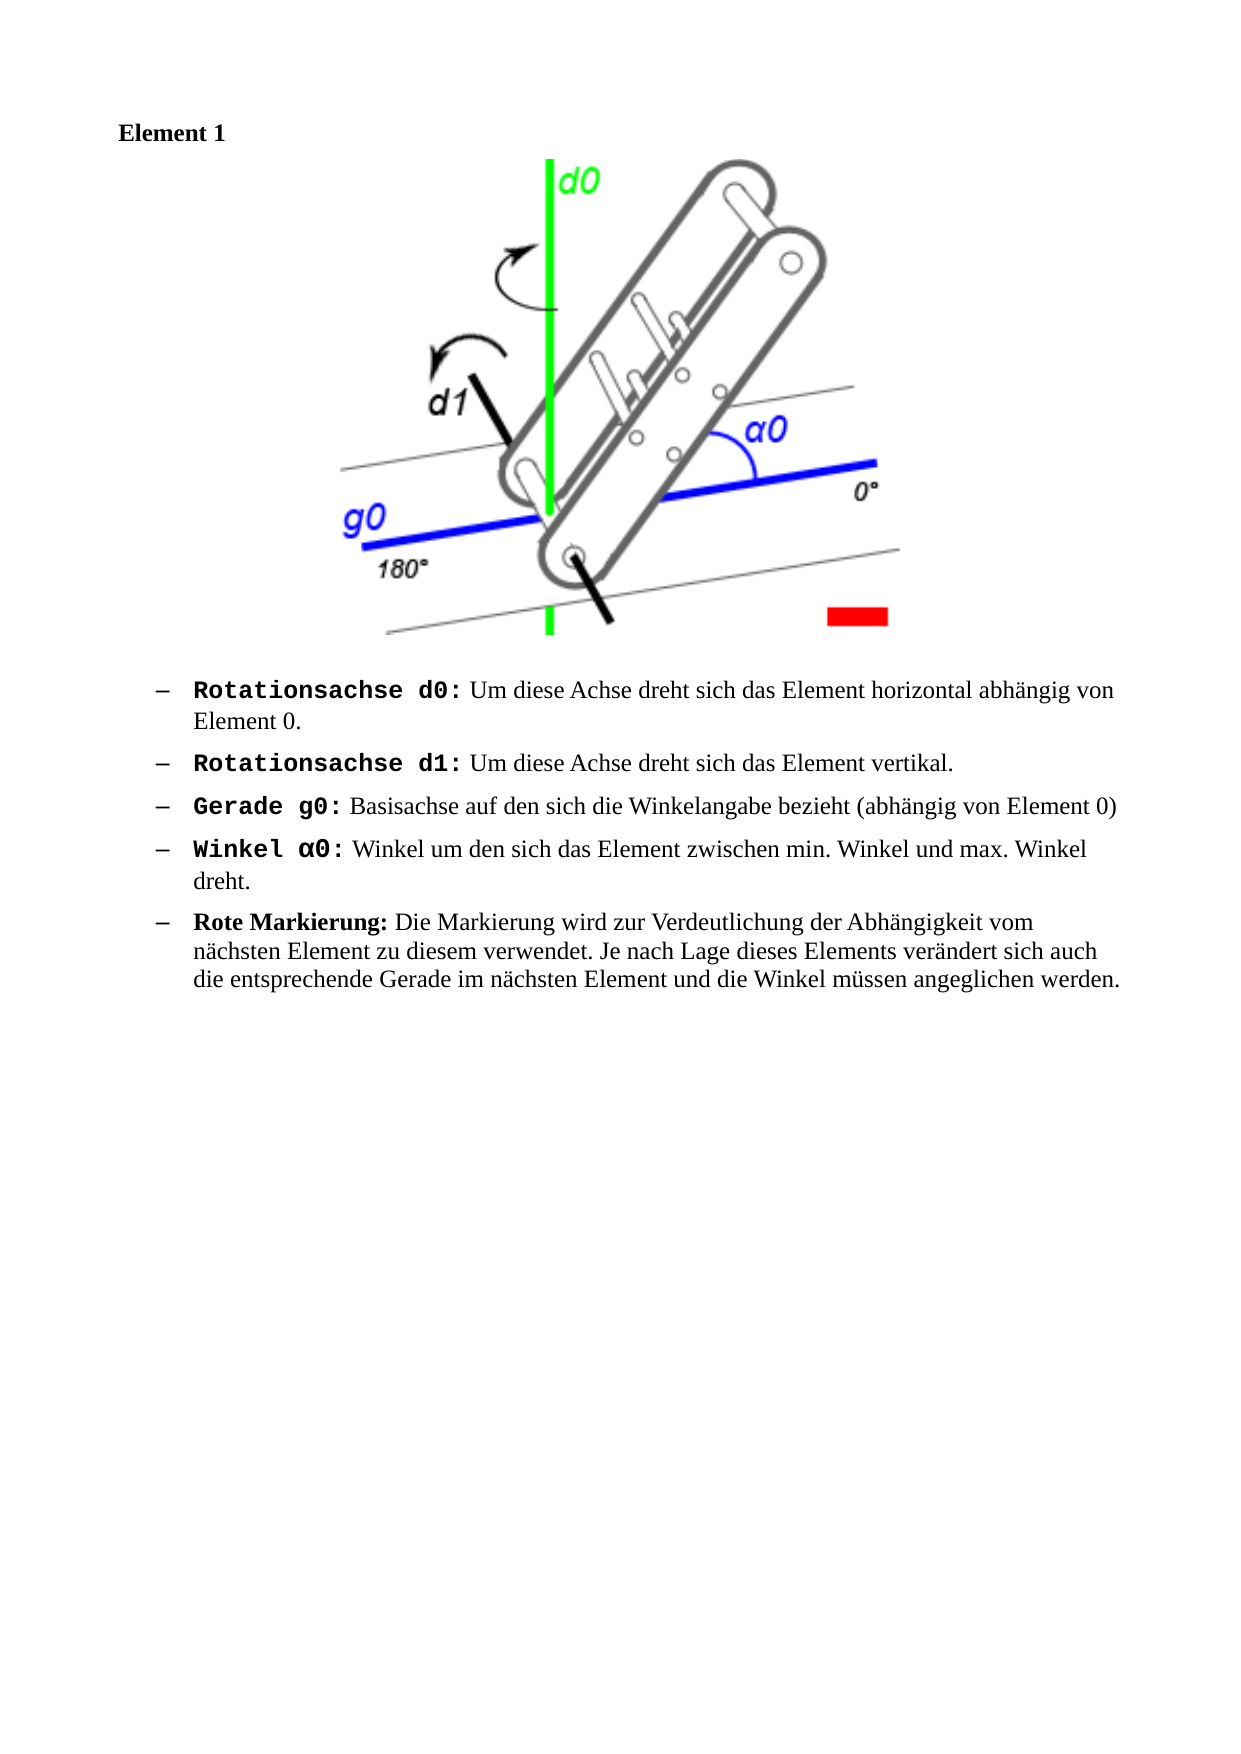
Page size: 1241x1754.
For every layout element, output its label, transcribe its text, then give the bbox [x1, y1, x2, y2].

list Rotationsachse d1: Um diese Achse dreht sich das Element vertikal. [156, 748, 1122, 778]
list Gerade g0: Basisachse auf den sich die Winkelangabe bezieht (abhängig von Element 0) [156, 791, 1122, 822]
list Rotationsachse d0: Um diese Achse dreht sich das Element horizontal abhängig von Element 0. [156, 676, 1122, 735]
text Element 1 [118, 118, 1122, 147]
list Winkel α0: Winkel um den sich das Element zwischen min. Winkel und max. Winkel dreht. [156, 834, 1122, 894]
picture [339, 159, 901, 635]
list Rote Markierung: Die Markierung wird zur Verdeutlichung der Abhängigkeit vom nächsten Element zu diesem verwendet. Je nach Lage dieses Elements verändert sich auch die entsprechende Gerade im nächsten Element und die Winkel müssen angeglichen werden. [156, 907, 1122, 993]
